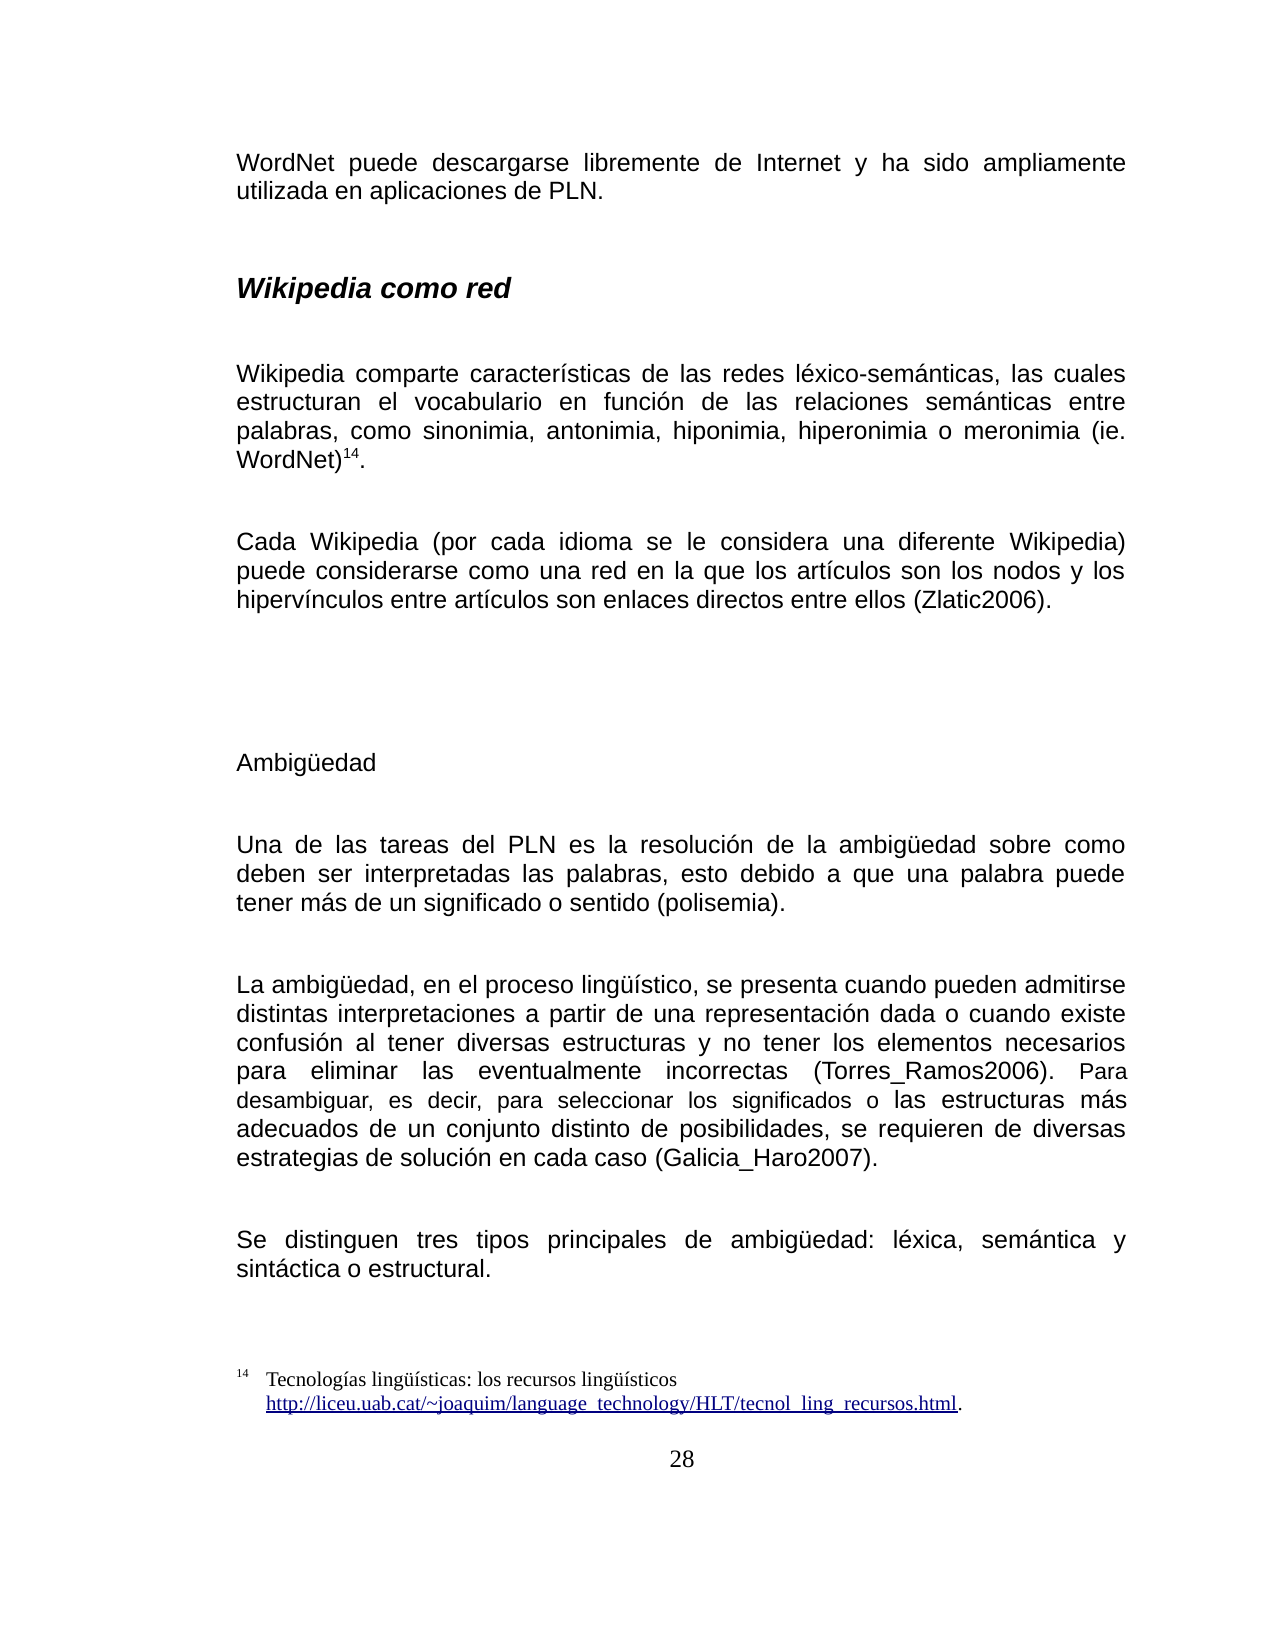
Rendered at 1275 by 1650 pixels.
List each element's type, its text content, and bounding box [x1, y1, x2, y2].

text La ambigüedad, en el proceso lingüístico, se presenta cuando pueden admitirse distintas interpretaciones a partir de una representación dada o cuando existe confusión al tener diversas estructuras y no tener los elementos necesarios para eliminar las eventualmente incorrectas (Torres_Ramos2006). Para desambiguar, es decir, para seleccionar los significados o las estructuras más adecuados de un conjunto distinto de posibilidades, se requieren de diversas estrategias de solución en cada caso (Galicia_Haro2007). [236, 970, 1127, 1171]
text Ambigüedad [236, 747, 1127, 776]
text Se distinguen tres tipos principales de ambigüedad: léxica, semántica y sintáctica o estructural. [236, 1225, 1127, 1282]
subtitle Wikipedia como red [236, 271, 1127, 305]
text Tecnologías lingüísticas: los recursos lingüísticos http://liceu.uab.cat/~joaquim/language_technology/HLT/tecnol_ling_recursos.html. [236, 1366, 1127, 1414]
text Wikipedia comparte características de las redes léxico-semánticas, las cuales estructuran el vocabulario en función de las relaciones semánticas entre palabras, como sinonimia, antonimia, hiponimia, hiperonimia o meronimia (ie. WordNet). [236, 359, 1127, 474]
text Una de las tareas del PLN es la resolución de la ambigüedad sobre como deben ser interpretadas las palabras, esto debido a que una palabra puede tener más de un significado o sentido (polisemia). [236, 830, 1127, 916]
text WordNet puede descargarse libremente de Internet y ha sido ampliamente utilizada en aplicaciones de PLN. [236, 148, 1127, 205]
text Cada Wikipedia (por cada idioma se le considera una diferente Wikipedia) puede considerarse como una red en la que los artículos son los nodos y los hipervínculos entre artículos son enlaces directos entre ellos (Zlatic2006). [236, 527, 1127, 614]
